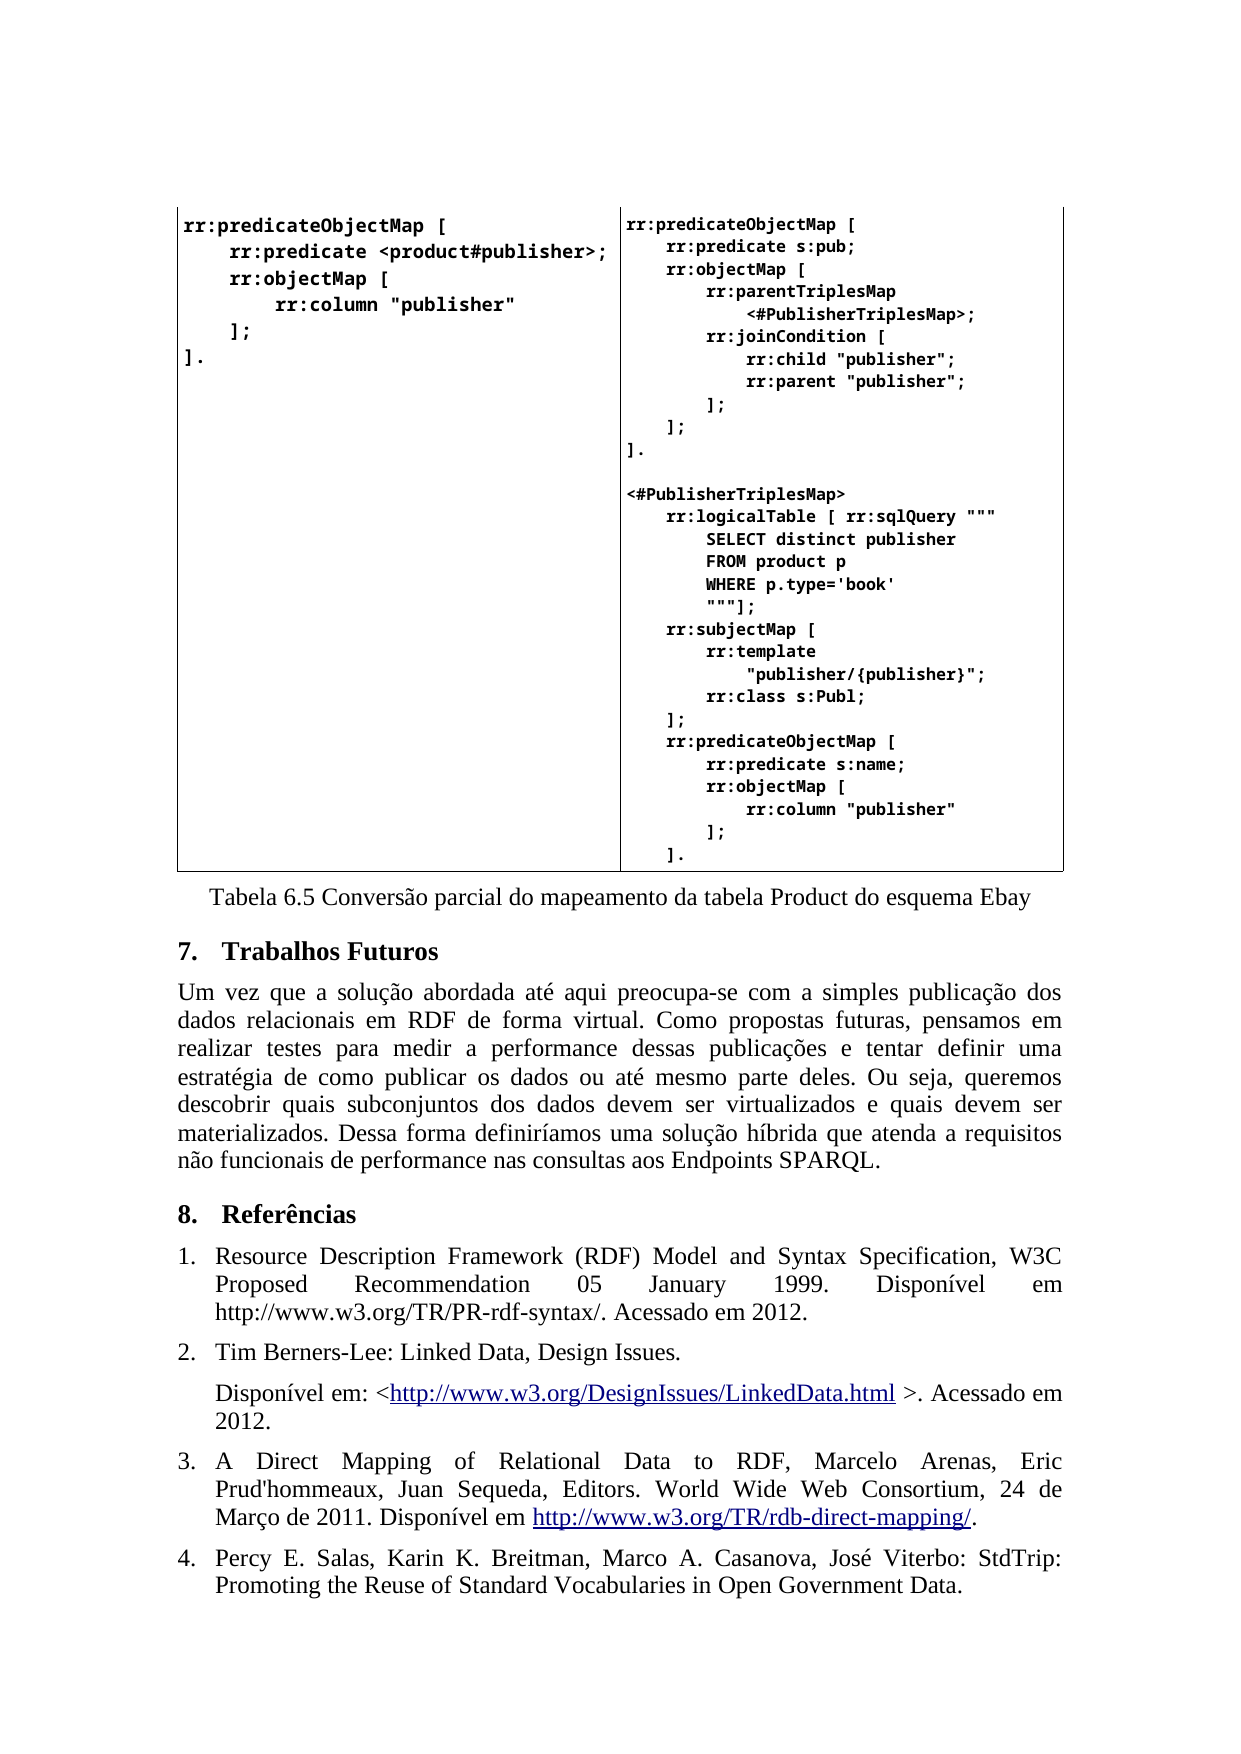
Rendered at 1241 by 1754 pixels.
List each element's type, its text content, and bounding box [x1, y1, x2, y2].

table_cell rr:predicateObjectMap [ rr:predicate <product#publisher>; rr:objectMap [ rr:column "publisher" ]; ]. [178, 207, 620, 871]
title Trabalhos Futuros [177, 936, 1063, 966]
table_cell rr:predicateObjectMap [ rr:predicate s:pub; rr:objectMap [ rr:parentTriplesMap <#PublisherTriplesMap>; rr:joinCondition [ rr:child "publisher"; rr:parent "publisher"; ]; ]; ]. <#PublisherTriplesMap> rr:logicalTable [ rr:sqlQuery """ SELECT distinct publisher FROM product p WHERE p.type='book' """]; rr:subjectMap [ rr:template "publisher/{publisher}"; rr:class s:Publ; ]; rr:predicateObjectMap [ rr:predicate s:name; rr:objectMap [ rr:column "publisher" ]; ]. [621, 207, 1063, 871]
list Resource Description Framework (RDF) Model and Syntax Specification, W3C Proposed Recommendation 05 January 1999. Disponível em http://www.w3.org/TR/PR-rdf-syntax/. Acessado em 2012. [177, 1242, 1063, 1326]
list Disponível em: <http://www.w3.org/DesignIssues/LinkedData.html >. Acessado em 2012. [177, 1378, 1063, 1434]
list Percy E. Salas, Karin K. Breitman, Marco A. Casanova, José Viterbo: StdTrip: Promoting the Reuse of Standard Vocabularies in Open Government Data. [177, 1543, 1063, 1599]
text Um vez que a solução abordada até aqui preocupa-se com a simples publicação dos dados relacionais em RDF de forma virtual. Como propostas futuras, pensamos em realizar testes para medir a performance dessas publicações e tentar definir uma estratégia de como publicar os dados ou até mesmo parte deles. Ou seja, queremos descobrir quais subconjuntos dos dados devem ser virtualizados e quais devem ser materializados. Dessa forma definiríamos uma solução híbrida que atenda a requisitos não funcionais de performance nas consultas aos Endpoints SPARQL. [177, 978, 1063, 1174]
list A Direct Mapping of Relational Data to RDF, Marcelo Arenas, Eric Prud'hommeaux, Juan Sequeda, Editors. World Wide Web Consortium, 24 de Março de 2011. Disponível em http://www.w3.org/TR/rdb-direct-mapping/. [177, 1447, 1063, 1531]
title Referências [177, 1199, 1063, 1229]
list Tabela 6.5 Conversão parcial do mapeamento da tabela Product do esquema Ebay [177, 883, 1063, 911]
list Tim Berners-Lee: Linked Data, Design Issues. [177, 1338, 1063, 1366]
